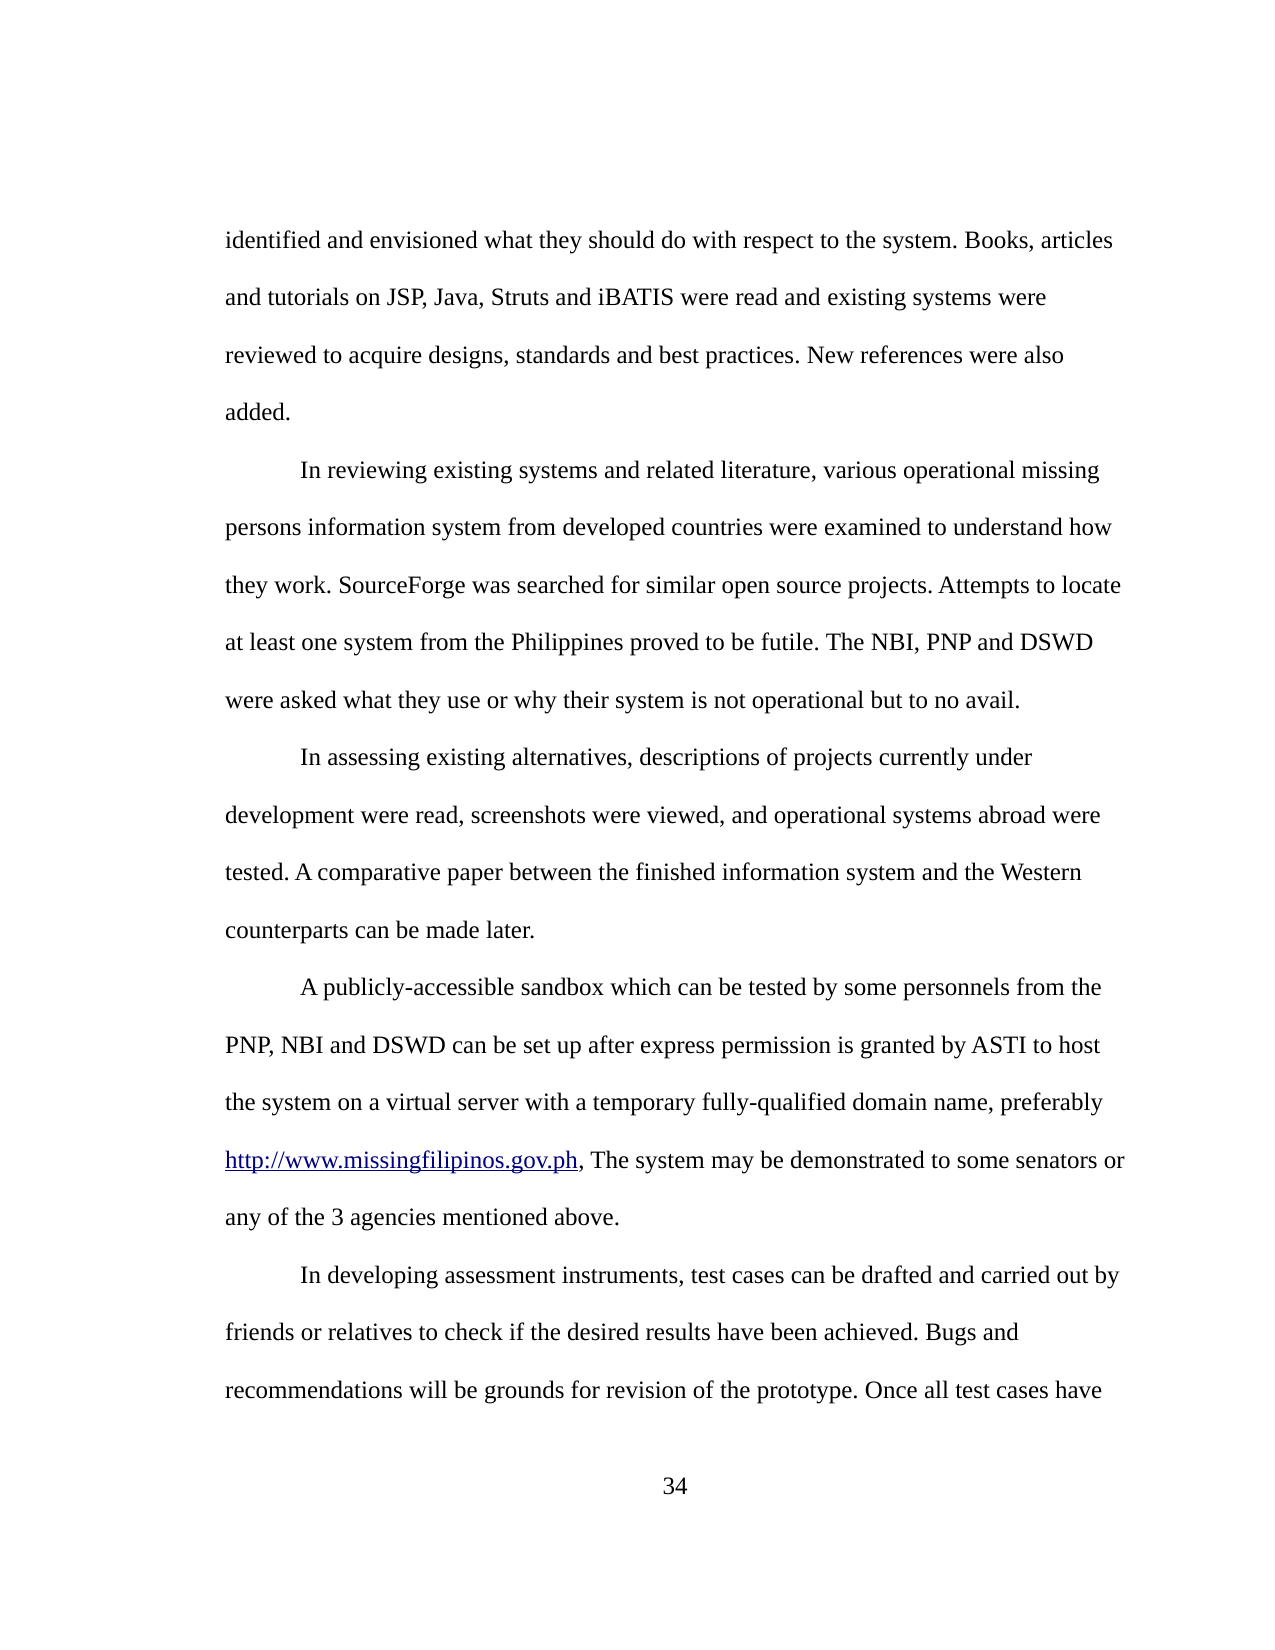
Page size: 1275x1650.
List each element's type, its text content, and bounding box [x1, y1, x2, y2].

text In developing assessment instruments, test cases can be drafted and carried out by friends or relatives to check if the desired results have been achieved. Bugs and recommendations will be grounds for revision of the prototype. Once all test cases have [225, 1260, 1125, 1404]
text In reviewing existing systems and related literature, various operational missing persons information system from developed countries were examined to understand how they work. SourceForge was searched for similar open source projects. Attempts to locate at least one system from the Philippines proved to be futile. The NBI, PNP and DSWD were asked what they use or why their system is not operational but to no avail. [225, 455, 1125, 714]
text identified and envisioned what they should do with respect to the system. Books, articles and tutorials on JSP, Java, Struts and iBATIS were read and existing systems were reviewed to acquire designs, standards and best practices. New references were also added. [225, 225, 1125, 426]
text A publicly-accessible sandbox which can be tested by some personnels from the PNP, NBI and DSWD can be set up after express permission is granted by ASTI to host the system on a virtual server with a temporary fully-qualified domain name, preferably http://www.missingfilipinos.gov.ph, The system may be demonstrated to some senators or any of the 3 agencies mentioned above. [225, 972, 1125, 1231]
text In assessing existing alternatives, descriptions of projects currently under development were read, screenshots were viewed, and operational systems abroad were tested. A comparative paper between the finished information system and the Western counterparts can be made later. [225, 742, 1125, 944]
